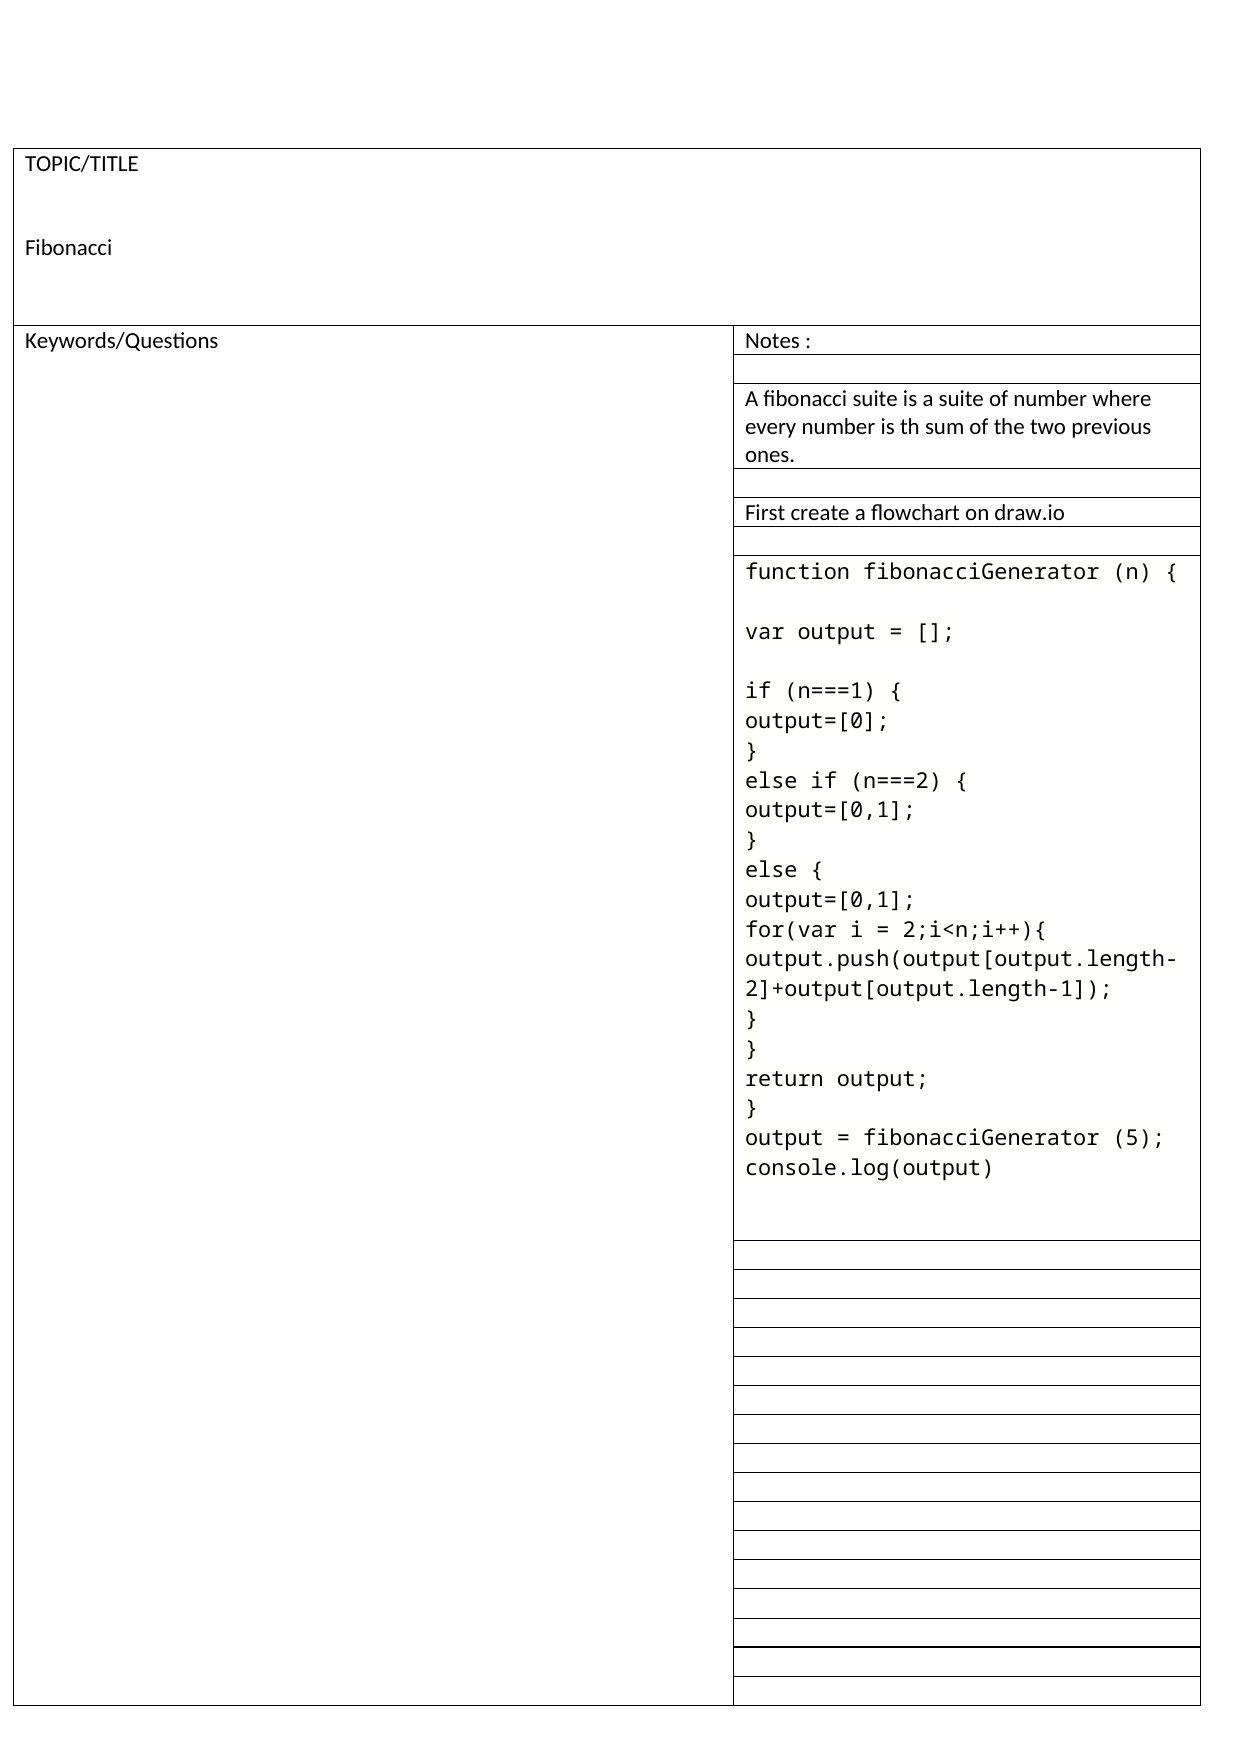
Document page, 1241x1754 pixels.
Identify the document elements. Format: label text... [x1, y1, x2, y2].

table_cell [734, 1648, 1200, 1676]
table_header TOPIC/TITLE Fibonacci [14, 149, 1200, 325]
table_cell [734, 1619, 1200, 1646]
table_cell [734, 1357, 1200, 1385]
table_cell [734, 1328, 1200, 1356]
table_cell [734, 1241, 1200, 1269]
table_cell [734, 1444, 1200, 1472]
table_cell [734, 1560, 1200, 1588]
table_cell [734, 1386, 1200, 1414]
table_cell function fibonacciGenerator (n) { var output = []; if (n===1) { output=[0]; } else if (n===2) { output=[0,1]; } else { output=[0,1]; for(var i = 2;i<n;i++){ output.push(output[output.length-2]+output[output.length-1]); } } return output; } output = fibonacciGenerator (5); console.log(output) [734, 556, 1200, 1239]
table_cell [734, 1589, 1200, 1617]
table_cell [734, 1299, 1200, 1327]
table_cell [734, 1473, 1200, 1501]
table_cell [734, 1270, 1200, 1298]
table_cell [734, 1531, 1200, 1559]
table_cell [734, 469, 1200, 497]
table_cell [734, 355, 1200, 383]
table_cell First create a flowchart on draw.io [734, 498, 1200, 526]
table_cell Notes : [734, 326, 1200, 354]
table_cell [734, 1415, 1200, 1443]
table_cell [734, 1677, 1200, 1704]
table_cell [734, 1502, 1200, 1530]
table_cell [734, 527, 1200, 555]
table_cell A fibonacci suite is a suite of number where every number is th sum of the two previous ones. [734, 384, 1200, 468]
table_cell Keywords/Questions [14, 326, 733, 1704]
